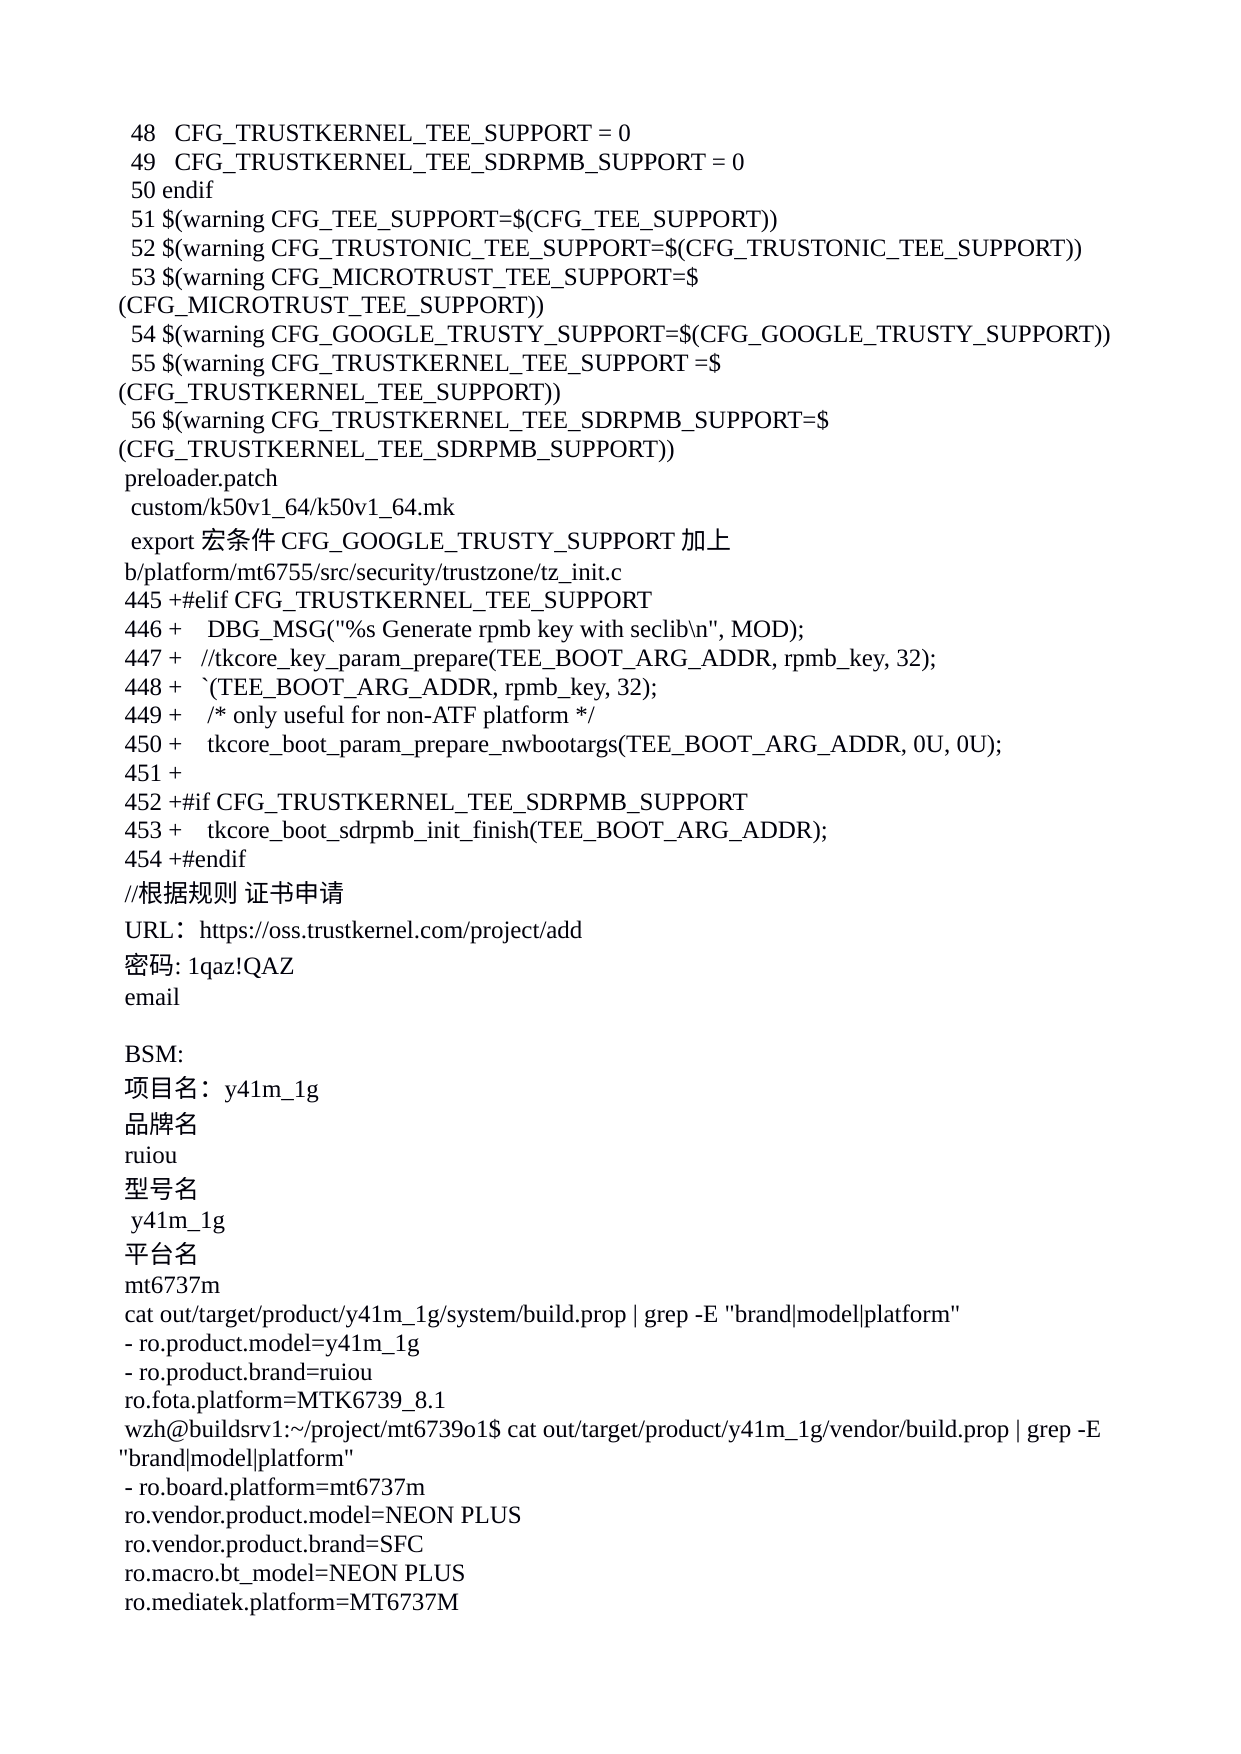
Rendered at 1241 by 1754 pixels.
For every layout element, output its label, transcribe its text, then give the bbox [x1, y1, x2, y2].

text email [118, 982, 1122, 1011]
text - ro.board.platform=mt6737m [118, 1472, 1122, 1501]
text ruiou [118, 1141, 1122, 1169]
text 450 + tkcore_boot_param_prepare_nwbootargs(TEE_BOOT_ARG_ADDR, 0U, 0U); [118, 729, 1122, 758]
text 52 $(warning CFG_TRUSTONIC_TEE_SUPPORT=$(CFG_TRUSTONIC_TEE_SUPPORT)) [118, 233, 1122, 262]
text 54 $(warning CFG_GOOGLE_TRUSTY_SUPPORT=$(CFG_GOOGLE_TRUSTY_SUPPORT)) [118, 319, 1122, 348]
text 53 $(warning CFG_MICROTRUST_TEE_SUPPORT=$(CFG_MICROTRUST_TEE_SUPPORT)) [118, 262, 1122, 319]
text - ro.product.brand=ruiou [118, 1357, 1122, 1386]
text ro.macro.bt_model=NEON PLUS [118, 1558, 1122, 1587]
text b/platform/mt6755/src/security/trustzone/tz_init.c [118, 557, 1122, 586]
text cat out/target/product/y41m_1g/system/build.prop | grep -E "brand|model|platform" [118, 1299, 1122, 1328]
text ro.mediatek.platform=MT6737M [118, 1587, 1122, 1616]
text BSM: [118, 1039, 1122, 1068]
text 品牌名 [118, 1104, 1122, 1141]
text 446 + DBG_MSG("%s Generate rpmb key with seclib\n", MOD); [118, 614, 1122, 643]
text 445 +#elif CFG_TRUSTKERNEL_TEE_SUPPORT [118, 586, 1122, 614]
text 447 + //tkcore_key_param_prepare(TEE_BOOT_ARG_ADDR, rpmb_key, 32); [118, 643, 1122, 672]
text ro.vendor.product.brand=SFC [118, 1529, 1122, 1558]
text 448 + `(TEE_BOOT_ARG_ADDR, rpmb_key, 32); [118, 672, 1122, 701]
text URL：https://oss.trustkernel.com/project/add [118, 909, 1122, 946]
text 型号名 [118, 1169, 1122, 1206]
text 项目名：y41m_1g [118, 1068, 1122, 1104]
text 56 $(warning CFG_TRUSTKERNEL_TEE_SDRPMB_SUPPORT=$(CFG_TRUSTKERNEL_TEE_SDRPMB_SUPPORT)) [118, 406, 1122, 463]
text //根据规则 证书申请 [118, 873, 1122, 909]
text ro.vendor.product.model=NEON PLUS [118, 1501, 1122, 1529]
text 452 +#if CFG_TRUSTKERNEL_TEE_SDRPMB_SUPPORT [118, 787, 1122, 816]
text 453 + tkcore_boot_sdrpmb_init_finish(TEE_BOOT_ARG_ADDR); [118, 816, 1122, 844]
text 449 + /* only useful for non-ATF platform */ [118, 701, 1122, 729]
text 50 endif [118, 176, 1122, 204]
text 48 CFG_TRUSTKERNEL_TEE_SUPPORT = 0 [118, 118, 1122, 147]
text export 宏条件CFG_GOOGLE_TRUSTY_SUPPORT 加上 [118, 521, 1122, 557]
text 451 + [118, 758, 1122, 787]
text wzh@buildsrv1:~/project/mt6739o1$ cat out/target/product/y41m_1g/vendor/build.prop | grep -E "brand|model|platform" [118, 1414, 1122, 1472]
text 55 $(warning CFG_TRUSTKERNEL_TEE_SUPPORT =$(CFG_TRUSTKERNEL_TEE_SUPPORT)) [118, 348, 1122, 406]
text 454 +#endif [118, 844, 1122, 873]
text ro.fota.platform=MTK6739_8.1 [118, 1386, 1122, 1414]
text custom/k50v1_64/k50v1_64.mk [118, 492, 1122, 521]
text 密码: 1qaz!QAZ [118, 946, 1122, 982]
text 平台名 [118, 1234, 1122, 1271]
text - ro.product.model=y41m_1g [118, 1328, 1122, 1357]
text y41m_1g [118, 1206, 1122, 1234]
text mt6737m [118, 1271, 1122, 1299]
text 51 $(warning CFG_TEE_SUPPORT=$(CFG_TEE_SUPPORT)) [118, 204, 1122, 233]
text preloader.patch [118, 463, 1122, 492]
text 49 CFG_TRUSTKERNEL_TEE_SDRPMB_SUPPORT = 0 [118, 147, 1122, 176]
